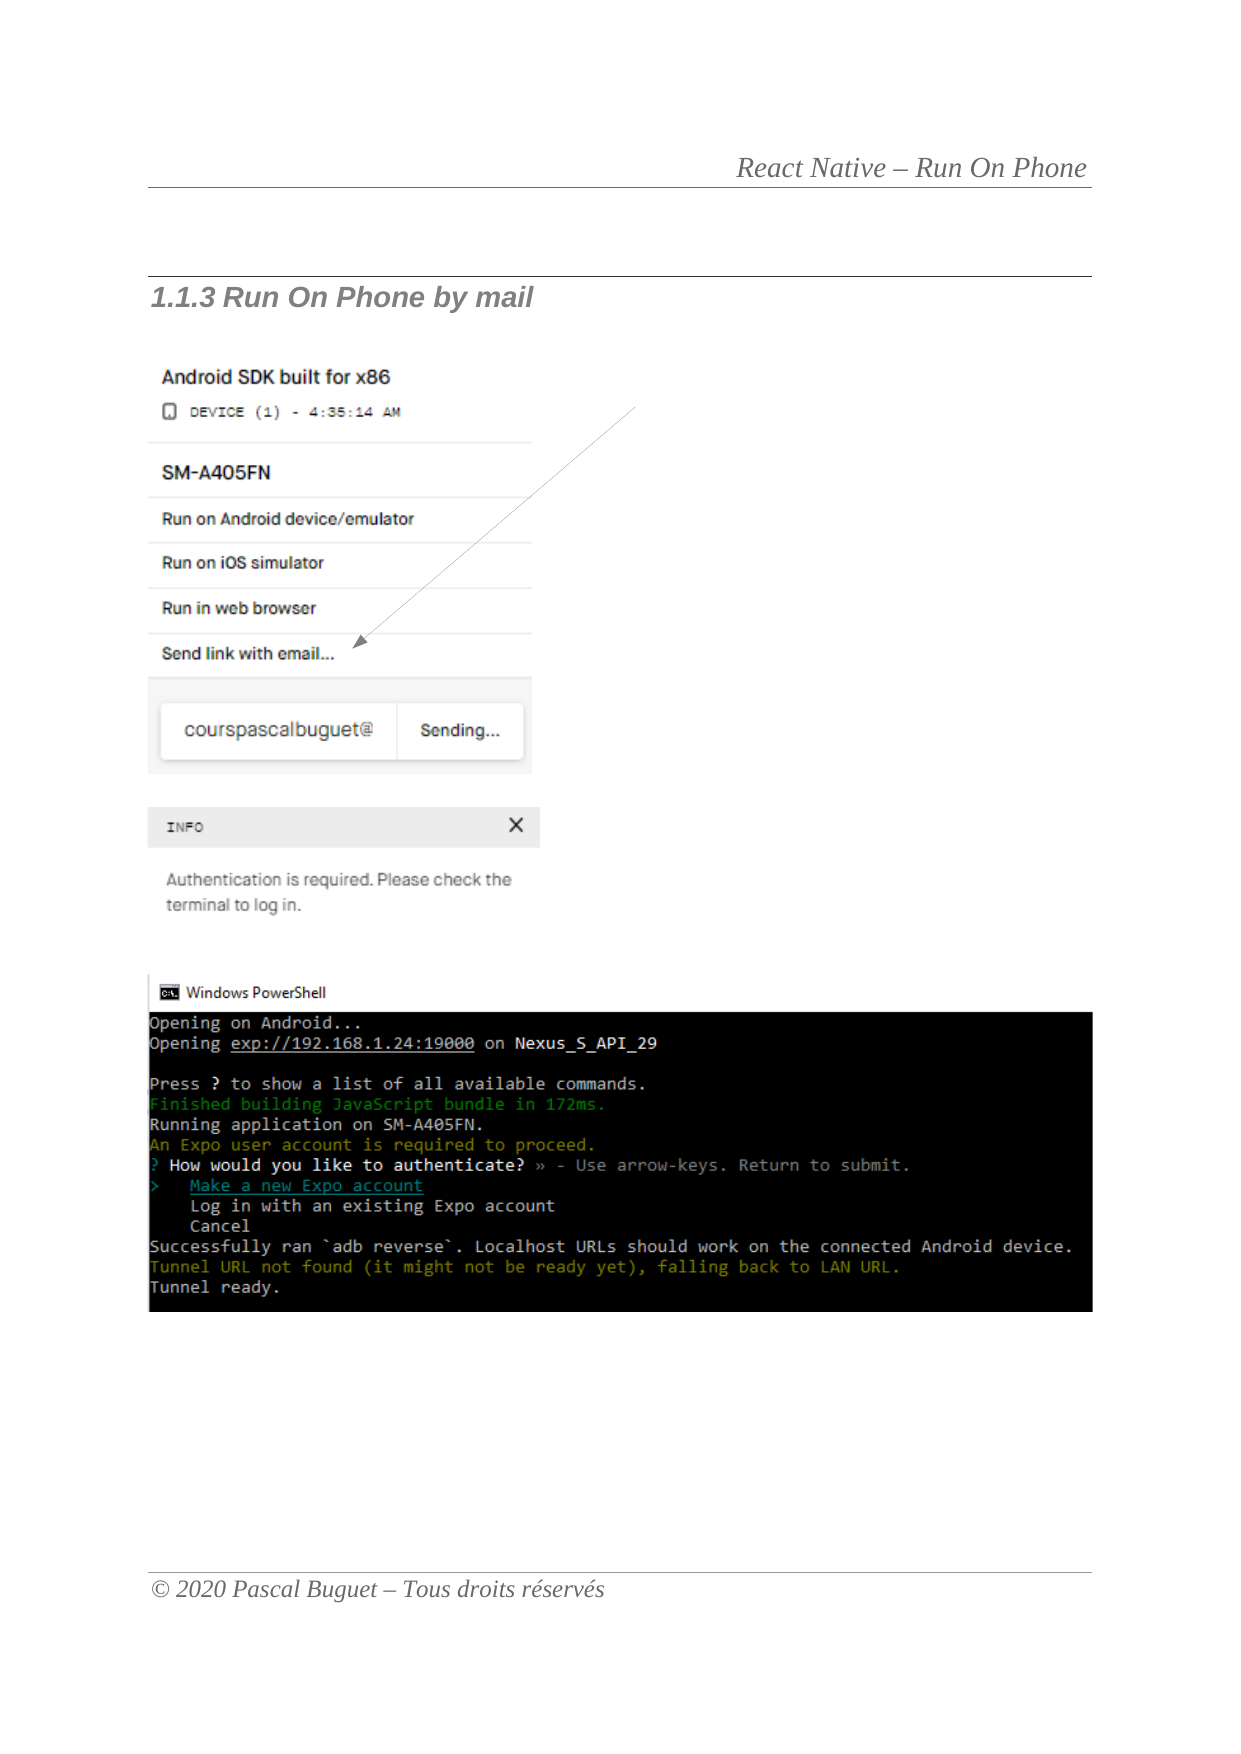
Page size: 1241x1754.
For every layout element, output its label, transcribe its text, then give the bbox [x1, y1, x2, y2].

picture [147, 356, 533, 774]
subtitle Run On Phone by mail [148, 277, 1092, 316]
picture [147, 974, 1093, 1312]
picture [147, 807, 540, 941]
